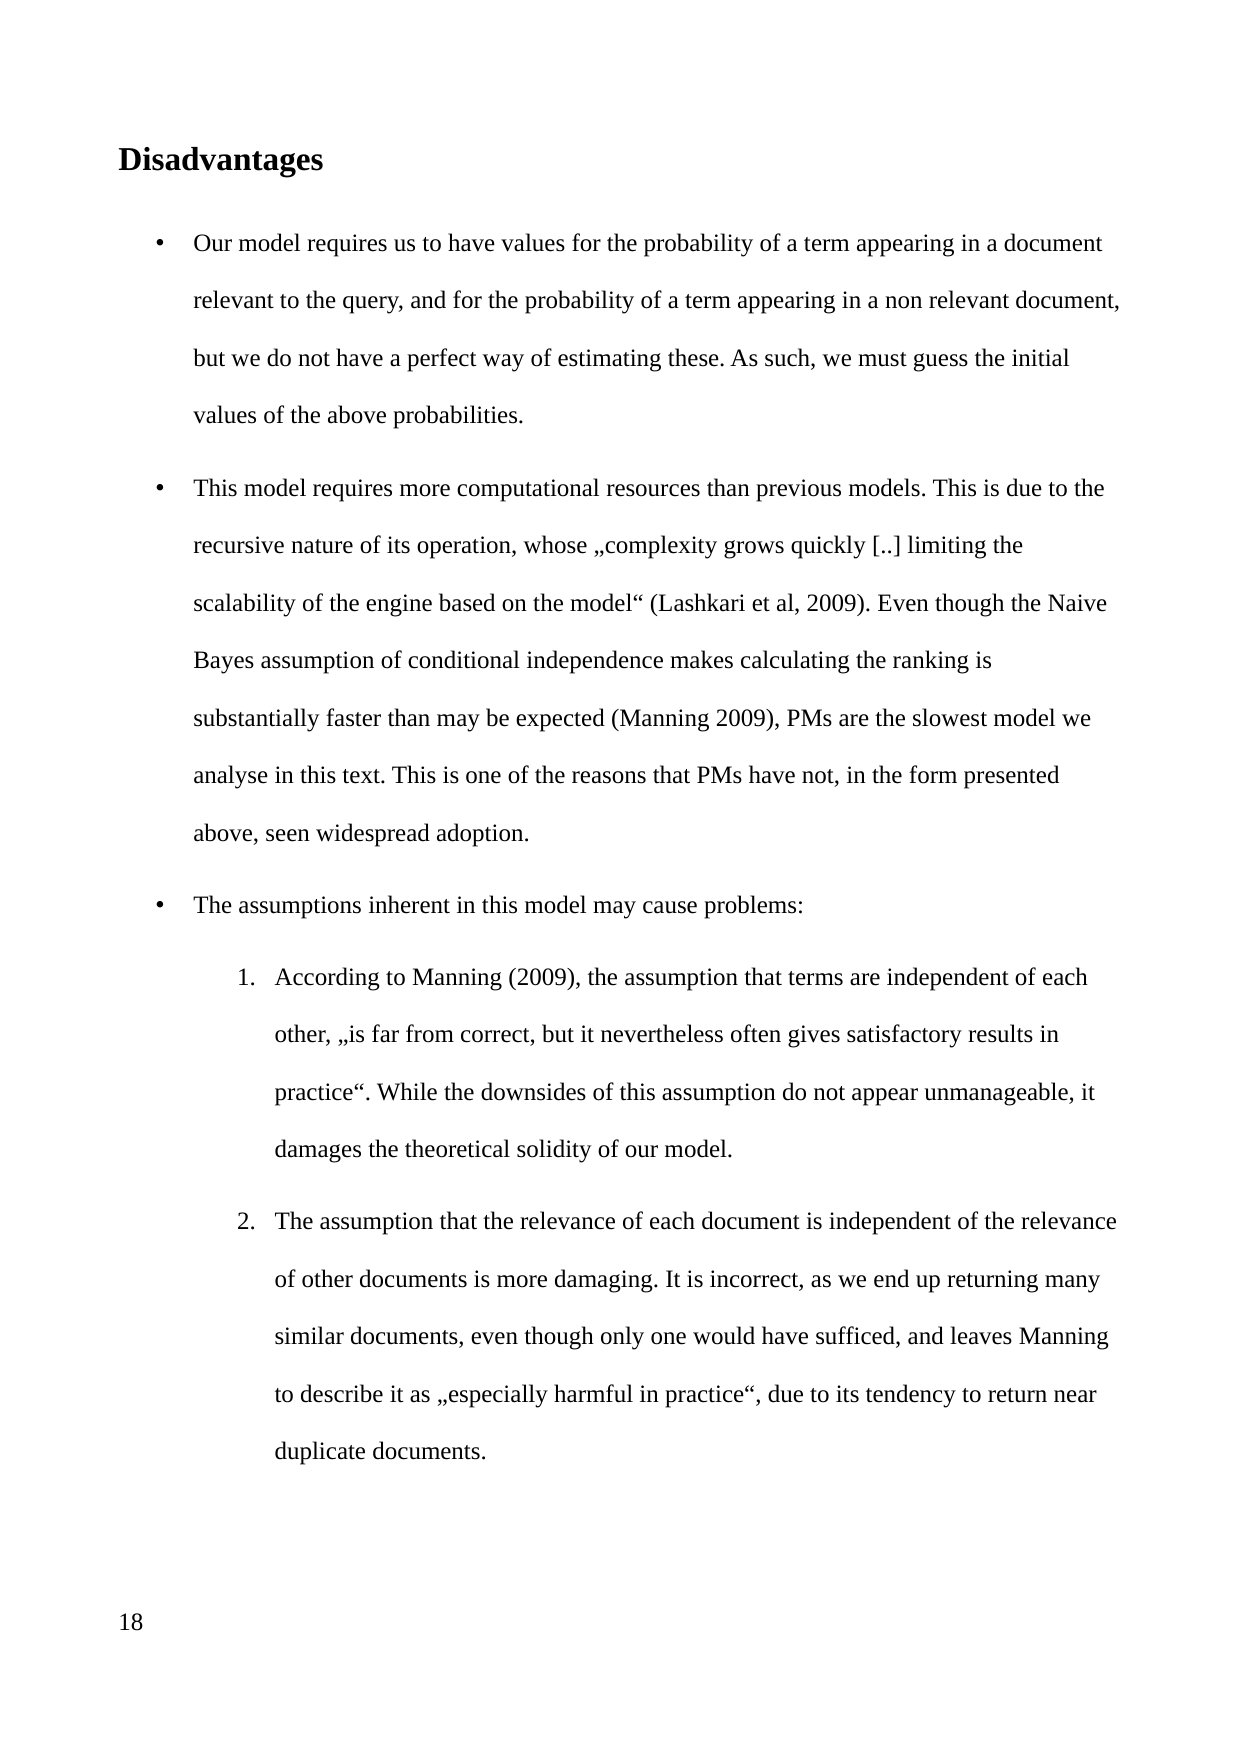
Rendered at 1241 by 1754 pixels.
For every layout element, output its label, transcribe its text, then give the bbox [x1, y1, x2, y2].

list The assumption that the relevance of each document is independent of the relevance of other documents is more damaging. It is incorrect, as we end up returning many similar documents, even though only one would have sufficed, and leaves Manning to describe it as „especially harmful in practice“, due to its tendency to return near duplicate documents. [237, 1206, 1122, 1465]
subtitle Disadvantages [118, 139, 1122, 177]
list According to Manning (2009), the assumption that terms are independent of each other, „is far from correct, but it nevertheless often gives satisfactory results in practice“. While the downsides of this assumption do not appear unmanageable, it damages the theoretical solidity of our model. [237, 962, 1122, 1163]
list This model requires more computational resources than previous models. This is due to the recursive nature of its operation, whose „complexity grows quickly [..] limiting the scalability of the engine based on the model“ (Lashkari et al, 2009). Even though the Naive Bayes assumption of conditional independence makes calculating the ranking is substantially faster than may be expected (Manning 2009), PMs are the slowest model we analyse in this text. This is one of the reasons that PMs have not, in the form presented above, seen widespread adoption. [156, 473, 1122, 846]
list Our model requires us to have values for the probability of a term appearing in a document relevant to the query, and for the probability of a term appearing in a non relevant document, but we do not have a perfect way of estimating these. As such, we must guess the initial values of the above probabilities. [156, 228, 1122, 429]
list The assumptions inherent in this model may cause problems: [156, 890, 1122, 918]
